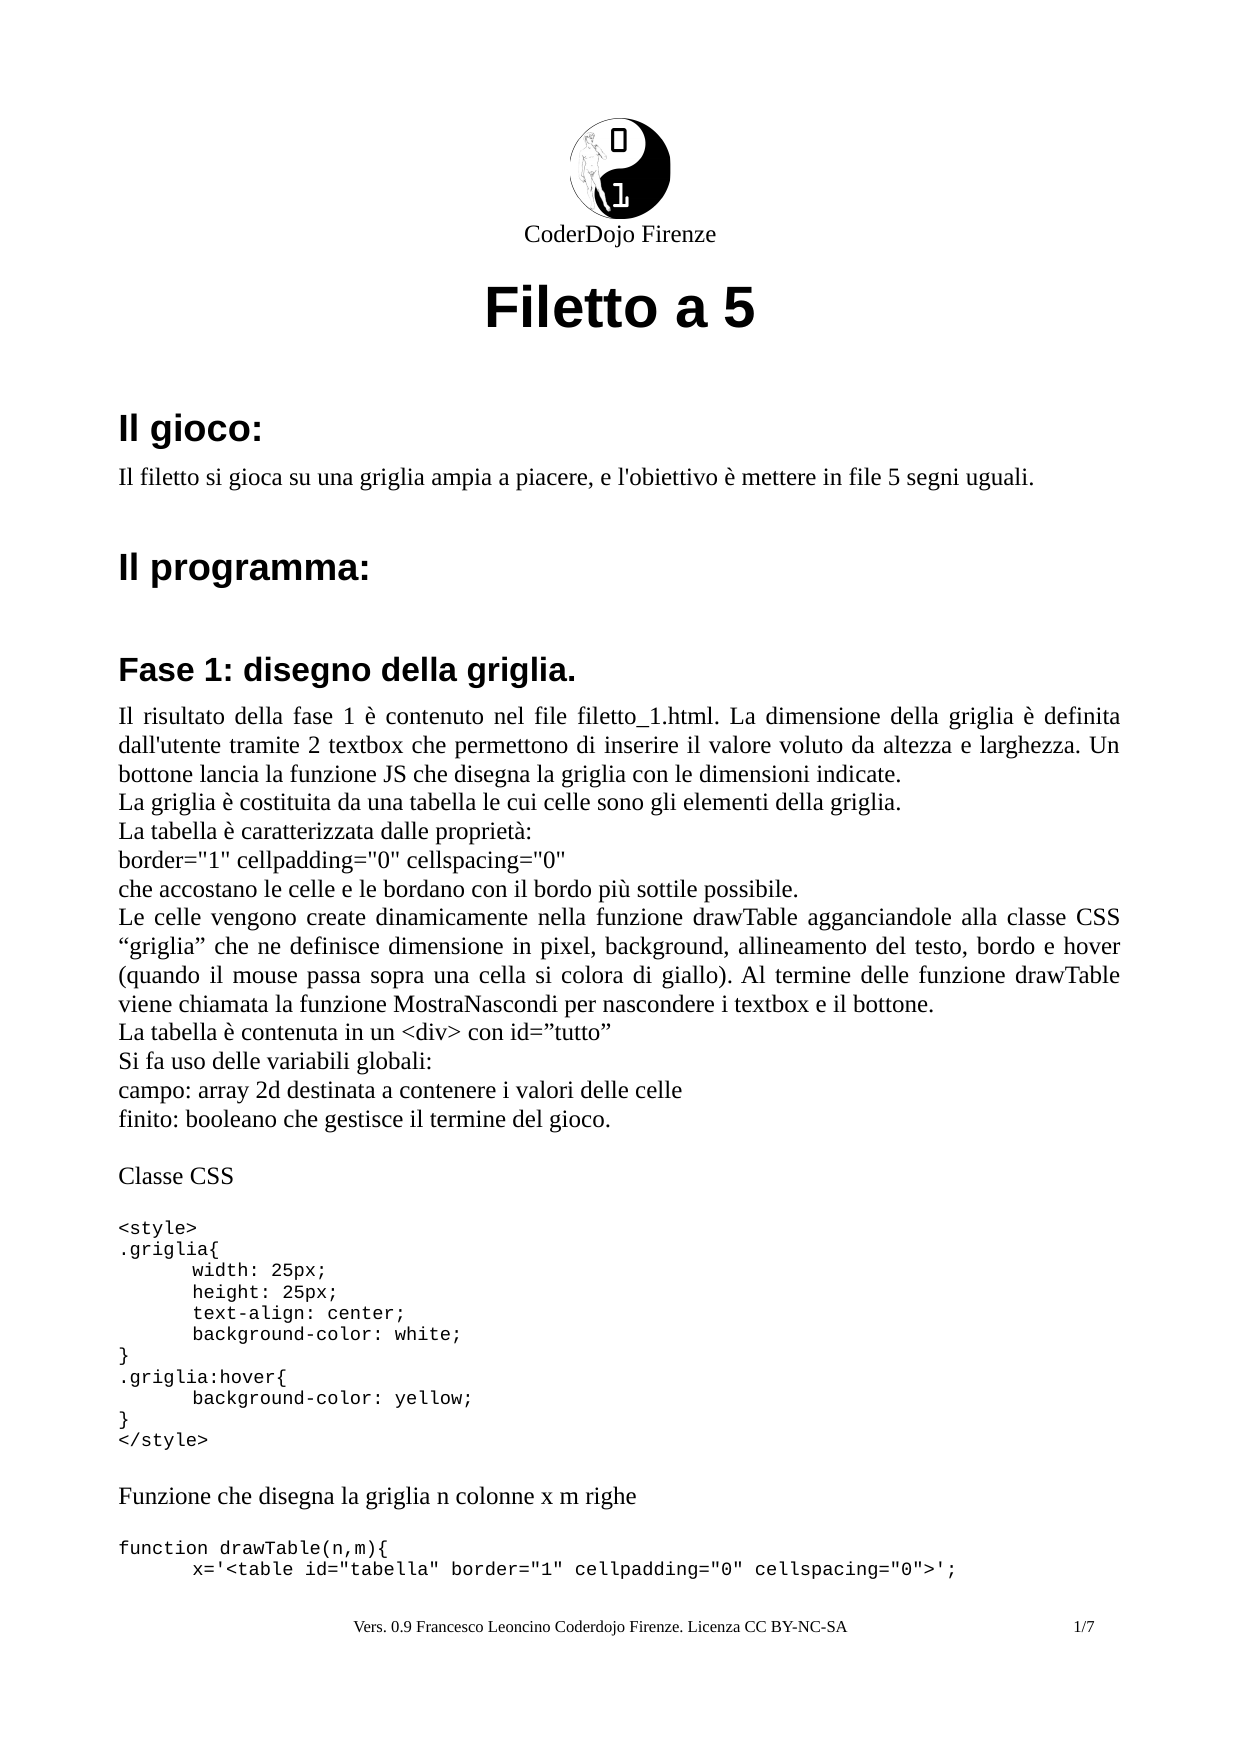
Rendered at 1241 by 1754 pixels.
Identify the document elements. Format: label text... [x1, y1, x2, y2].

text Funzione che disegna la griglia n colonne x m righe [118, 1481, 1122, 1510]
text CoderDojo Firenze [118, 118, 1122, 247]
text Le celle vengono create dinamicamente nella funzione drawTable agganciandole alla classe CSS “griglia” che ne definisce dimensione in pixel, background, allineamento del testo, bordo e hover (quando il mouse passa sopra una cella si colora di giallo). Al termine delle funzione drawTable viene chiamata la funzione MostraNascondi per nascondere i textbox e il bottone. [118, 902, 1122, 1017]
text .griglia:hover{ [118, 1367, 1122, 1389]
text La tabella è contenuta in un <div> con id=”tutto” [118, 1017, 1122, 1046]
text function drawTable(n,m){ [118, 1539, 1122, 1560]
title Filetto a 5 [118, 272, 1122, 339]
text Classe CSS [118, 1161, 1122, 1190]
picture [570, 118, 671, 219]
text finito: booleano che gestisce il termine del gioco. [118, 1104, 1122, 1132]
text <style> [118, 1219, 1122, 1240]
subtitle Il gioco: [118, 406, 1122, 449]
text background-color: yellow; [118, 1389, 1122, 1410]
text Il filetto si gioca su una griglia ampia a piacere, e l'obiettivo è mettere in file 5 segni uguali. [118, 462, 1122, 491]
subtitle Fase 1: disegno della griglia. [118, 650, 1122, 689]
text La griglia è costituita da una tabella le cui celle sono gli elementi della griglia. [118, 787, 1122, 816]
text text-align: center; [118, 1304, 1122, 1325]
text background-color: white; [118, 1325, 1122, 1346]
text Si fa uso delle variabili globali: [118, 1046, 1122, 1075]
text che accostano le celle e le bordano con il bordo più sottile possibile. [118, 874, 1122, 902]
text width: 25px; [118, 1261, 1122, 1282]
subtitle Il programma: [118, 544, 1122, 588]
text } [118, 1346, 1122, 1367]
text height: 25px; [118, 1282, 1122, 1304]
text .griglia{ [118, 1240, 1122, 1261]
text </style> [118, 1431, 1122, 1452]
text La tabella è caratterizzata dalle proprietà: [118, 816, 1122, 845]
text } [118, 1410, 1122, 1431]
text border="1" cellpadding="0" cellspacing="0" [118, 845, 1122, 874]
text x='<table id="tabella" border="1" cellpadding="0" cellspacing="0">'; [118, 1560, 1122, 1581]
text Il risultato della fase 1 è contenuto nel file filetto_1.html. La dimensione della griglia è definita dall'utente tramite 2 textbox che permettono di inserire il valore voluto da altezza e larghezza. Un bottone lancia la funzione JS che disegna la griglia con le dimensioni indicate. [118, 701, 1122, 787]
text campo: array 2d destinata a contenere i valori delle celle [118, 1075, 1122, 1104]
